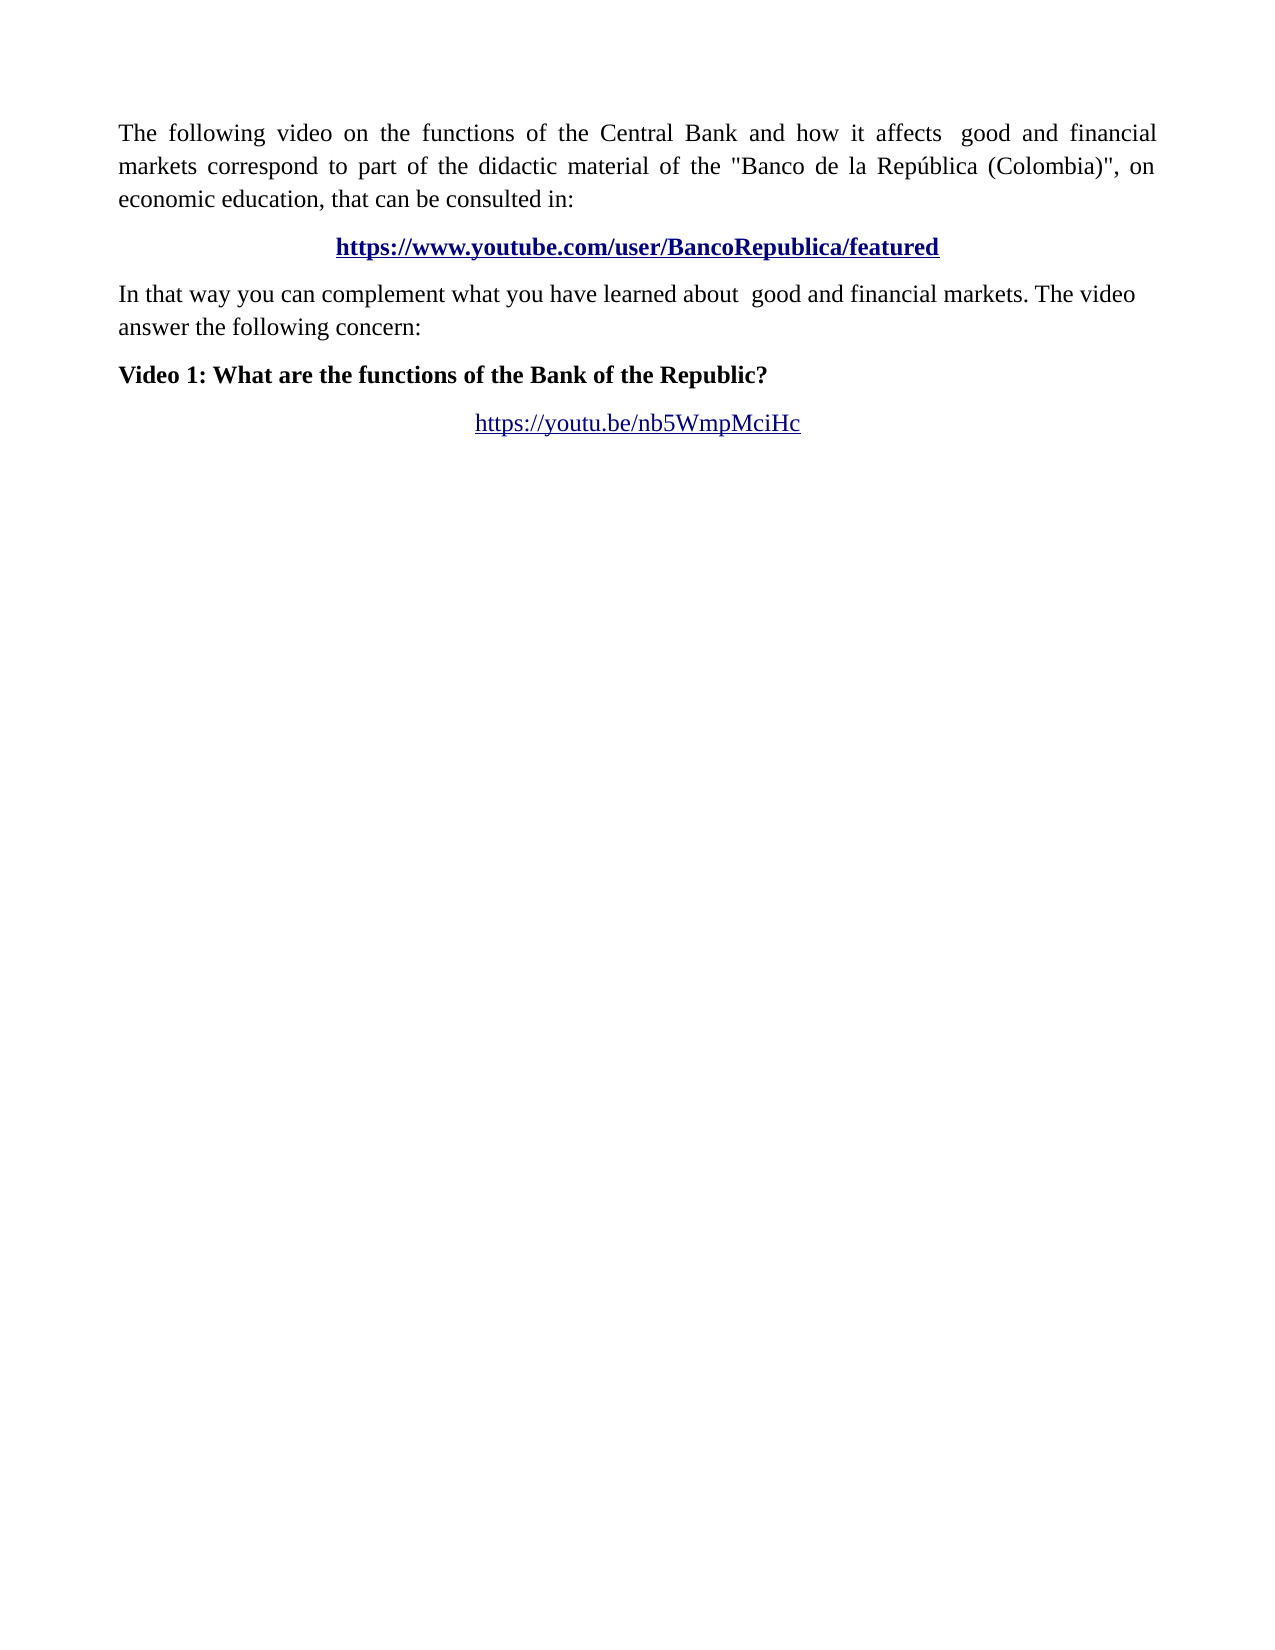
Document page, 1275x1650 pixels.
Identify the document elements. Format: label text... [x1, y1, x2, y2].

text In that way you can complement what you have learned about good and financial markets. The video answer the following concern: [118, 279, 1157, 341]
text Video 1: What are the functions of the Bank of the Republic? [118, 360, 1157, 389]
text https://youtu.be/nb5WmpMciHc [118, 408, 1157, 436]
text The following video on the functions of the Central Bank and how it affects good and financial markets correspond to part of the didactic material of the "Banco de la República (Colombia)", on economic education, that can be consulted in: [118, 118, 1157, 213]
text https://www.youtube.com/user/BancoRepublica/featured [118, 232, 1157, 261]
